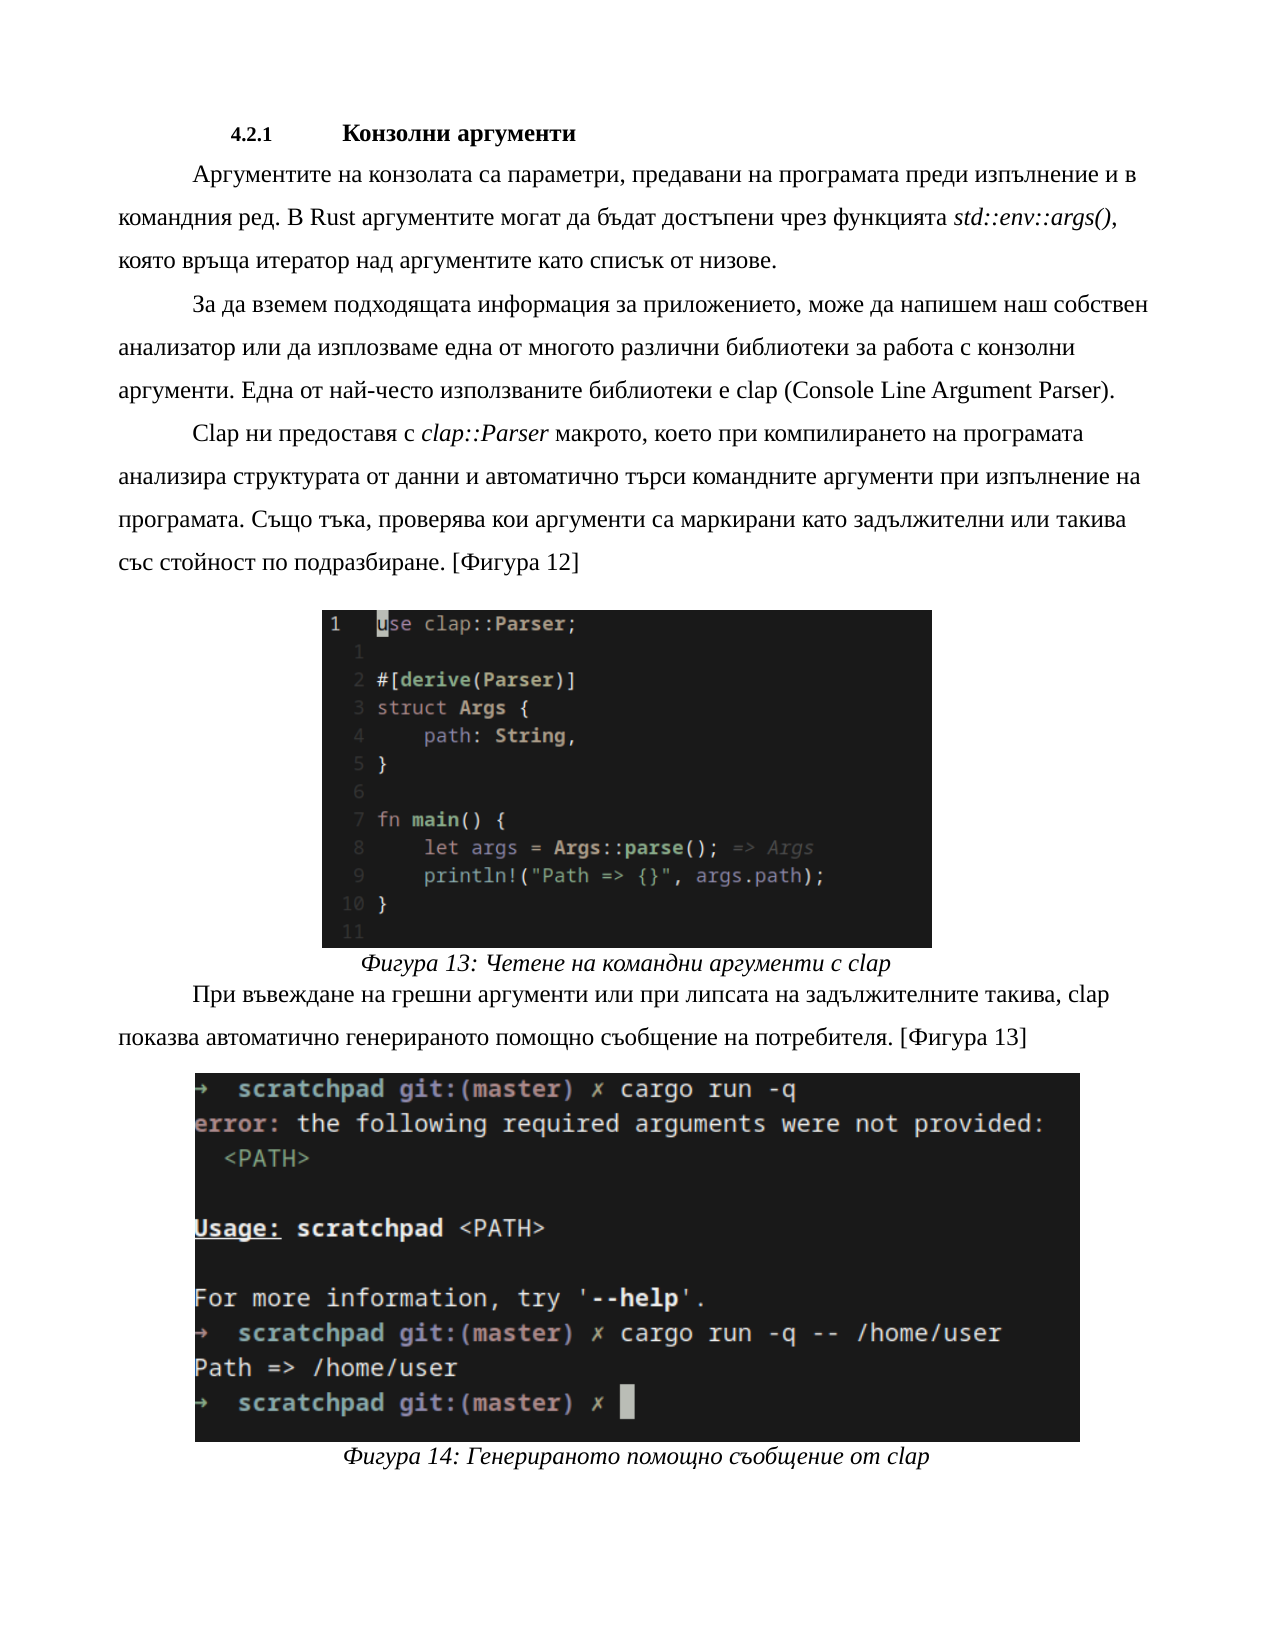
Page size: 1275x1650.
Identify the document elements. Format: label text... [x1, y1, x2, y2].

text Фигура 13: Четене на командни аргументи с clap [322, 948, 932, 976]
picture [322, 610, 932, 948]
picture [195, 1073, 1080, 1442]
text За да вземем подходящата информация за приложението, може да напишeм наш собствен анализатор или да изплозваме една от многото различни библиотеки за работа с конзолни аргументи. Една от най-често използваните библиотеки е clap (Console Line Argument Parser). [118, 289, 1157, 404]
text Аргументите на конзолата са параметри, предавани на програмата преди изпълнение и в командния ред. В Rust аргументите могат да бъдат достъпени чрез функцията std::env::args(), която връща итератор над аргументите като списък от низове. [118, 159, 1157, 274]
text При въвеждане на грешни аргументи или при липсата на задължителните такива, clap показва автоматично генерираното помощно съобщение на потребителя. [Фигура 13] [118, 979, 1157, 1521]
text Фигура 14: Генерираното помощно съобщение от clap [195, 1442, 1080, 1470]
text Clap ни предоставя с clap::Parser макрото, което при компилирането на програмата анализира структурата от данни и автоматично търси командните аргументи при изпълнение на програмата. Също тъка, проверява кои аргументи са маркирани като задължителни или такива със стойност по подразбиране. [Фигура 12] [118, 418, 1157, 619]
subtitle Конзолни аргументи [231, 118, 1157, 147]
